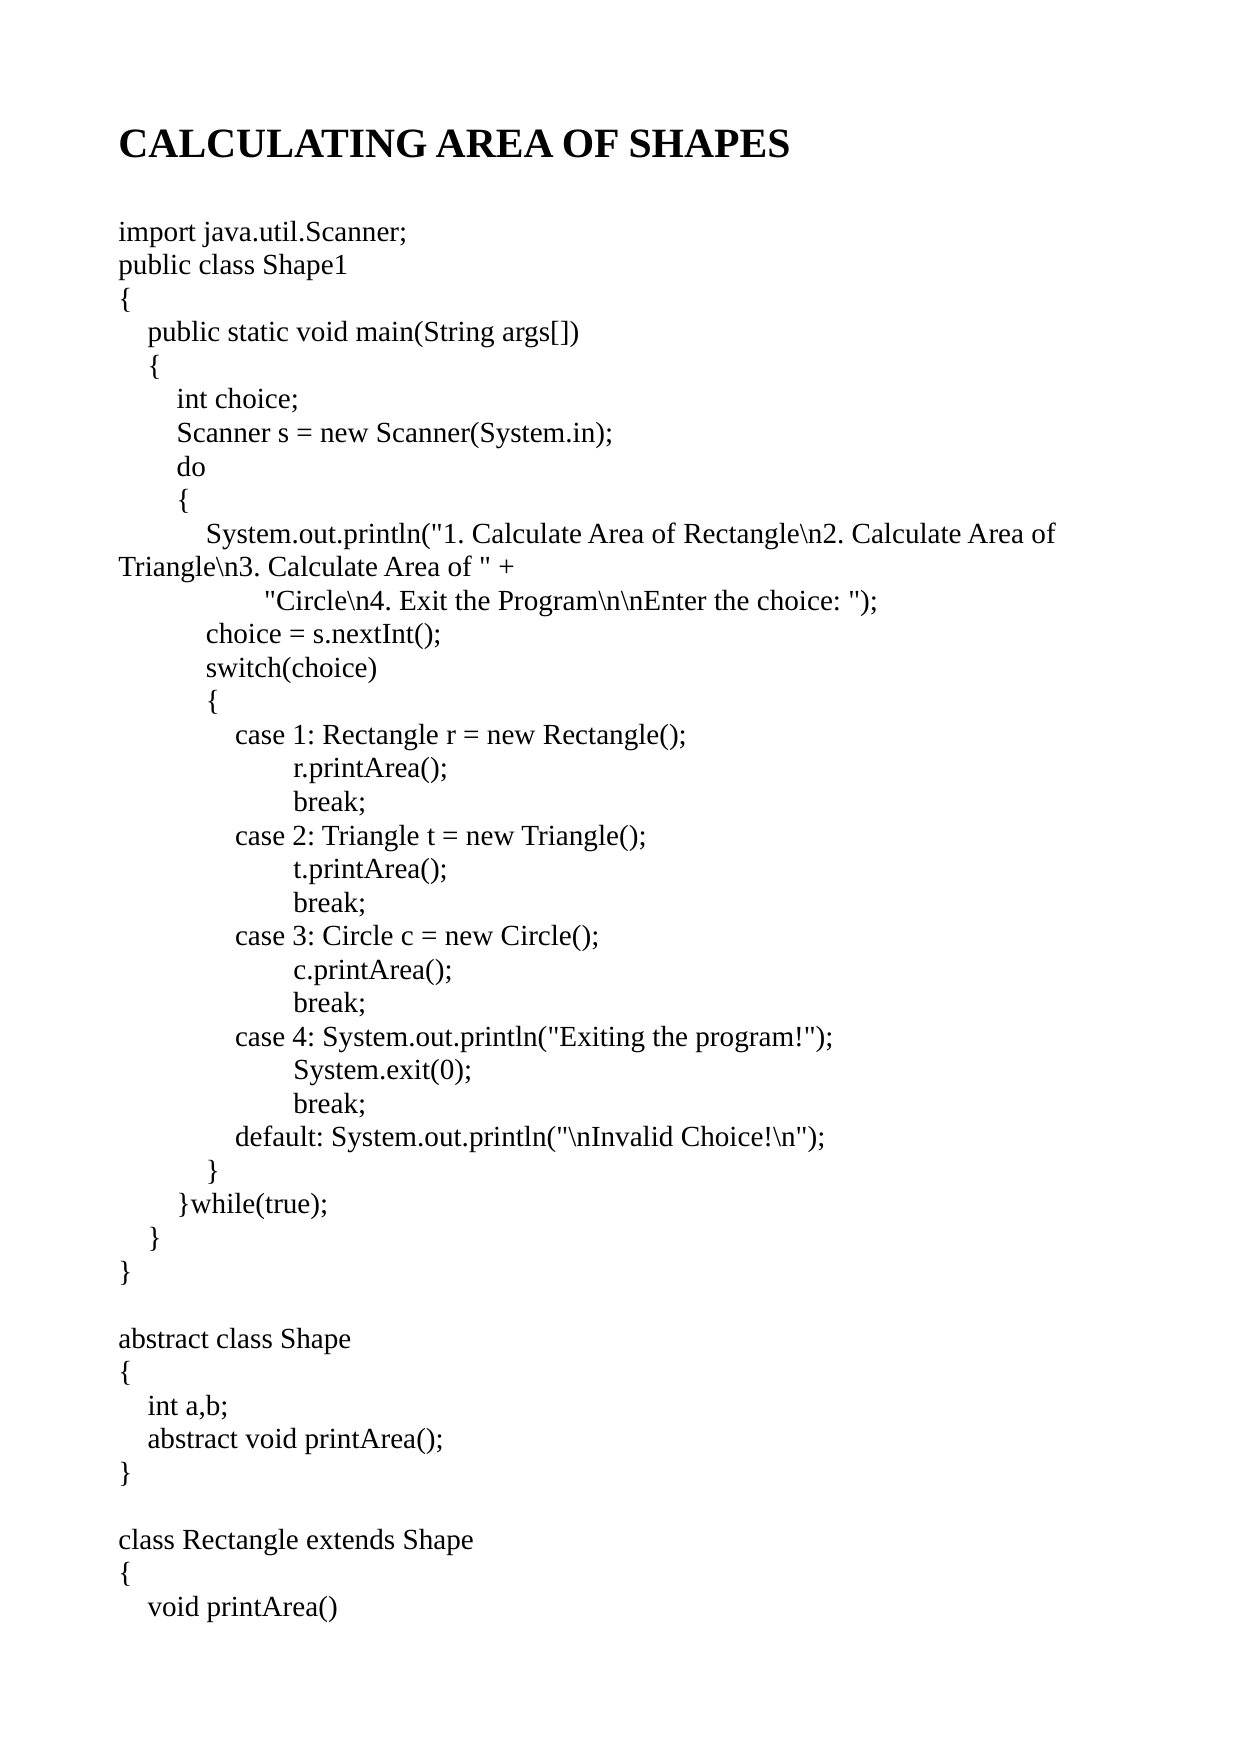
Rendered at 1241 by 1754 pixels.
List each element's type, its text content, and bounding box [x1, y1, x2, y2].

text r.printArea(); [118, 751, 1122, 784]
text { [118, 281, 1122, 314]
text import java.util.Scanner; [118, 214, 1122, 247]
text { [118, 348, 1122, 382]
text { [118, 1556, 1122, 1589]
text break; [118, 784, 1122, 818]
text case 1: Rectangle r = new Rectangle(); [118, 717, 1122, 751]
text public static void main(String args[]) [118, 314, 1122, 348]
text CALCULATING AREA OF SHAPES [118, 118, 1122, 166]
text abstract void printArea(); [118, 1421, 1122, 1455]
text class Rectangle extends Shape [118, 1522, 1122, 1556]
text public class Shape1 [118, 247, 1122, 281]
text { [118, 1354, 1122, 1388]
text }while(true); [118, 1187, 1122, 1220]
text Scanner s = new Scanner(System.in); [118, 415, 1122, 449]
text break; [118, 885, 1122, 918]
text case 2: Triangle t = new Triangle(); [118, 818, 1122, 851]
text "Circle\n4. Exit the Program\n\nEnter the choice: "); [118, 583, 1122, 616]
text } [118, 1254, 1122, 1287]
text { [118, 683, 1122, 717]
text c.printArea(); [118, 952, 1122, 985]
text } [118, 1153, 1122, 1187]
text default: System.out.println("\nInvalid Choice!\n"); [118, 1119, 1122, 1153]
text choice = s.nextInt(); [118, 616, 1122, 650]
text case 3: Circle c = new Circle(); [118, 918, 1122, 952]
text t.printArea(); [118, 851, 1122, 885]
text { [118, 482, 1122, 516]
text int a,b; [118, 1388, 1122, 1421]
text break; [118, 1086, 1122, 1119]
text case 4: System.out.println("Exiting the program!"); [118, 1019, 1122, 1052]
text do [118, 449, 1122, 482]
text } [118, 1455, 1122, 1488]
text System.exit(0); [118, 1052, 1122, 1086]
text break; [118, 985, 1122, 1019]
text void printArea() [118, 1589, 1122, 1623]
text switch(choice) [118, 650, 1122, 683]
text } [118, 1220, 1122, 1254]
text int choice; [118, 382, 1122, 415]
text abstract class Shape [118, 1321, 1122, 1354]
text System.out.println("1. Calculate Area of Rectangle\n2. Calculate Area of Triangle\n3. Calculate Area of " + [118, 516, 1122, 583]
